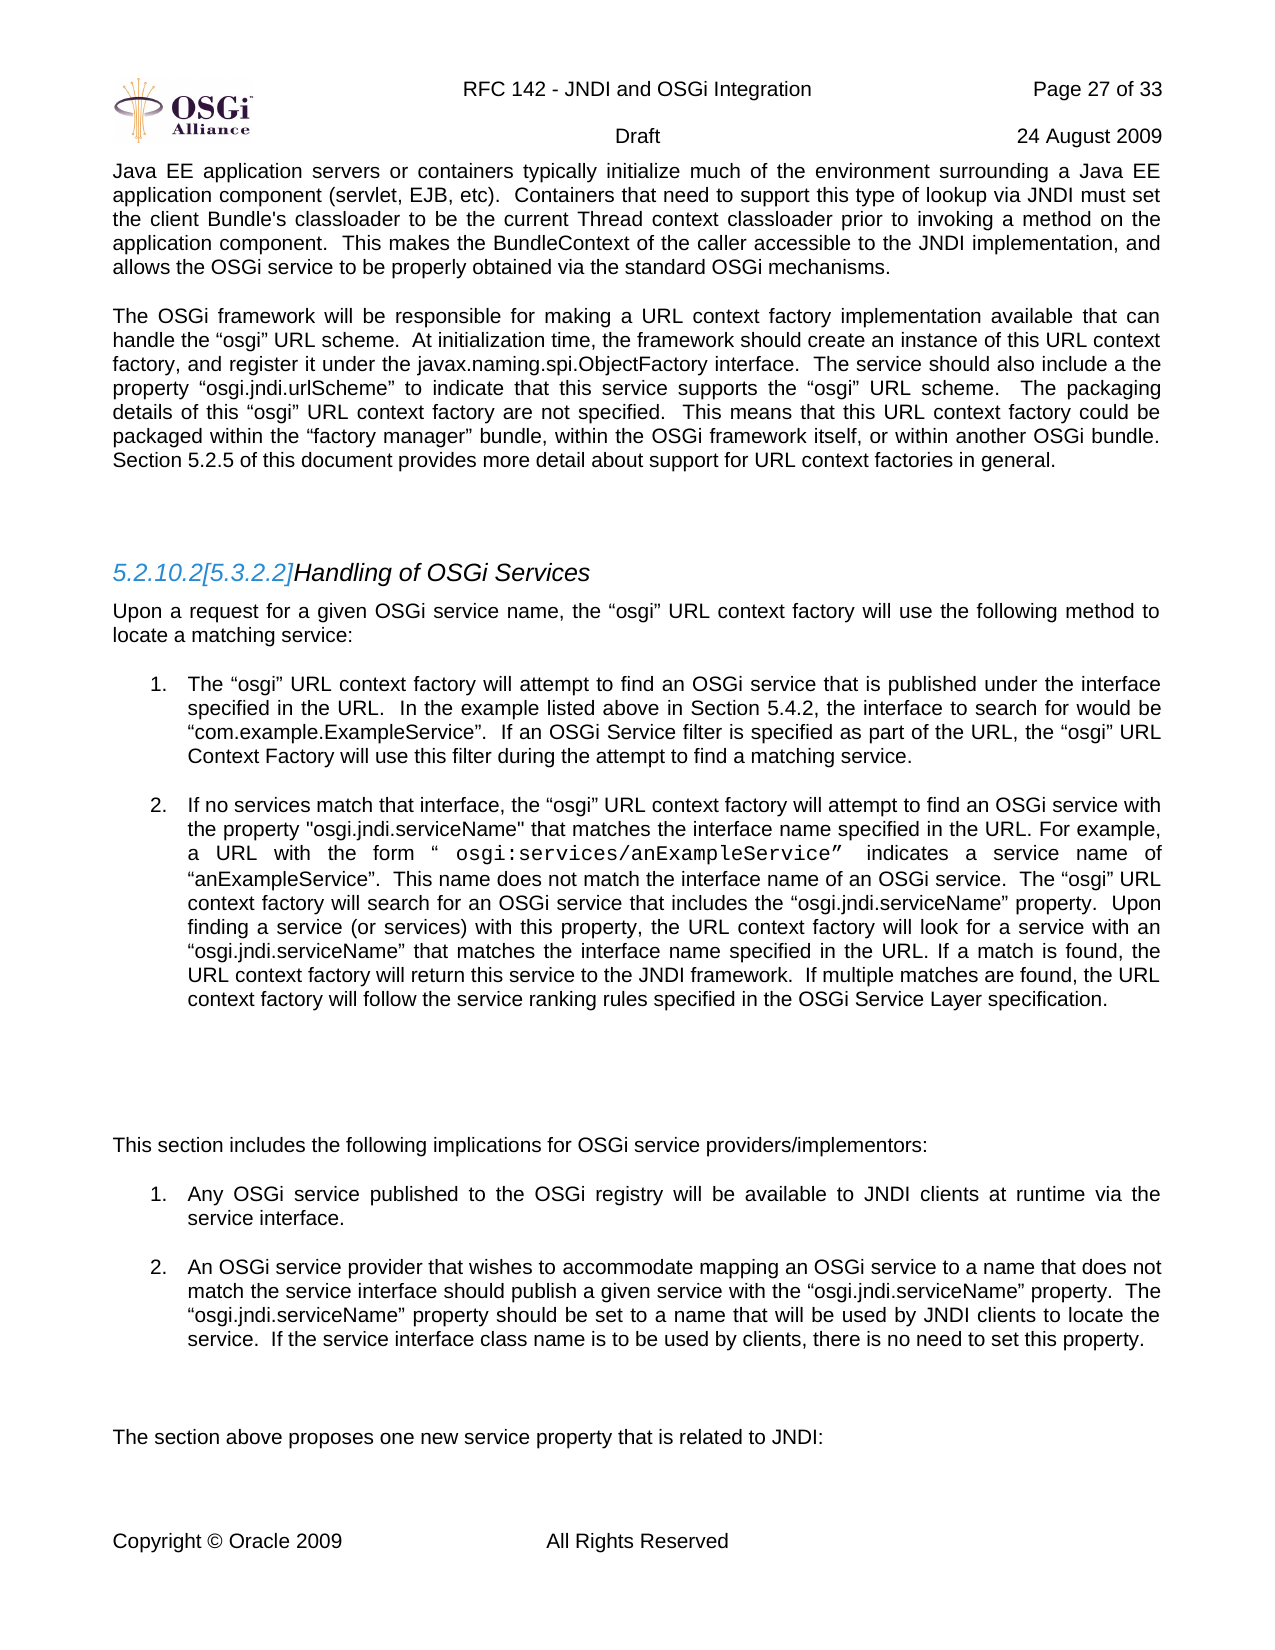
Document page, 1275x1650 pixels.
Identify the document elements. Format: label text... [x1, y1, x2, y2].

list Any OSGi service published to the OSGi registry will be available to JNDI clients at runtime via the service interface. [150, 1182, 1162, 1230]
list If no services match that interface, the “osgi” URL context factory will attempt to find an OSGi service with the property "osgi.jndi.serviceName" that matches the interface name specified in the URL. For example, a URL with the form “ osgi:services/anExampleService” indicates a service name of “anExampleService”. This name does not match the interface name of an OSGi service. The “osgi” URL context factory will search for an OSGi service that includes the “osgi.jndi.serviceName” property. Upon finding a service (or services) with this property, the URL context factory will look for a service with an “osgi.jndi.serviceName” that matches the interface name specified in the URL. If a match is found, the URL context factory will return this service to the JNDI framework. If multiple matches are found, the URL context factory will follow the service ranking rules specified in the OSGi Service Layer specification. [150, 793, 1162, 1010]
text The OSGi framework will be responsible for making a URL context factory implementation available that can handle the “osgi” URL scheme. At initialization time, the framework should create an instance of this URL context factory, and register it under the javax.naming.spi.ObjectFactory interface. The service should also include a the property “osgi.jndi.urlScheme” to indicate that this service supports the “osgi” URL scheme. The packaging details of this “osgi” URL context factory are not specified. This means that this URL context factory could be packaged within the “factory manager” bundle, within the OSGi framework itself, or within another OSGi bundle. Section 5.2.5 of this document provides more detail about support for URL context factories in general. [112, 304, 1162, 471]
text Java EE application servers or containers typically initialize much of the environment surrounding a Java EE application component (servlet, EJB, etc). Containers that need to support this type of lookup via JNDI must set the client Bundle's classloader to be the current Thread context classloader prior to invoking a method on the application component. This makes the BundleContext of the caller accessible to the JNDI implementation, and allows the OSGi service to be properly obtained via the standard OSGi mechanisms. [112, 159, 1162, 279]
text The section above proposes one new service property that is related to JNDI: [112, 1425, 1162, 1449]
list An OSGi service provider that wishes to accommodate mapping an OSGi service to a name that does not match the service interface should publish a given service with the “osgi.jndi.serviceName” property. The “osgi.jndi.serviceName” property should be set to a name that will be used by JNDI clients to locate the service. If the service interface class name is to be used by clients, there is no need to set this property. [150, 1255, 1162, 1351]
subtitle Handling of OSGi Services [112, 558, 1162, 587]
list The “osgi” URL context factory will attempt to find an OSGi service that is published under the interface specified in the URL. In the example listed above in Section 5.4.2, the interface to search for would be “com.example.ExampleService”. If an OSGi Service filter is specified as part of the URL, the “osgi” URL Context Factory will use this filter during the attempt to find a matching service. [150, 672, 1162, 768]
text Upon a request for a given OSGi service name, the “osgi” URL context factory will use the following method to locate a matching service: [112, 599, 1162, 647]
text This section includes the following implications for OSGi service providers/implementors: [112, 1133, 1162, 1157]
picture [114, 78, 254, 143]
